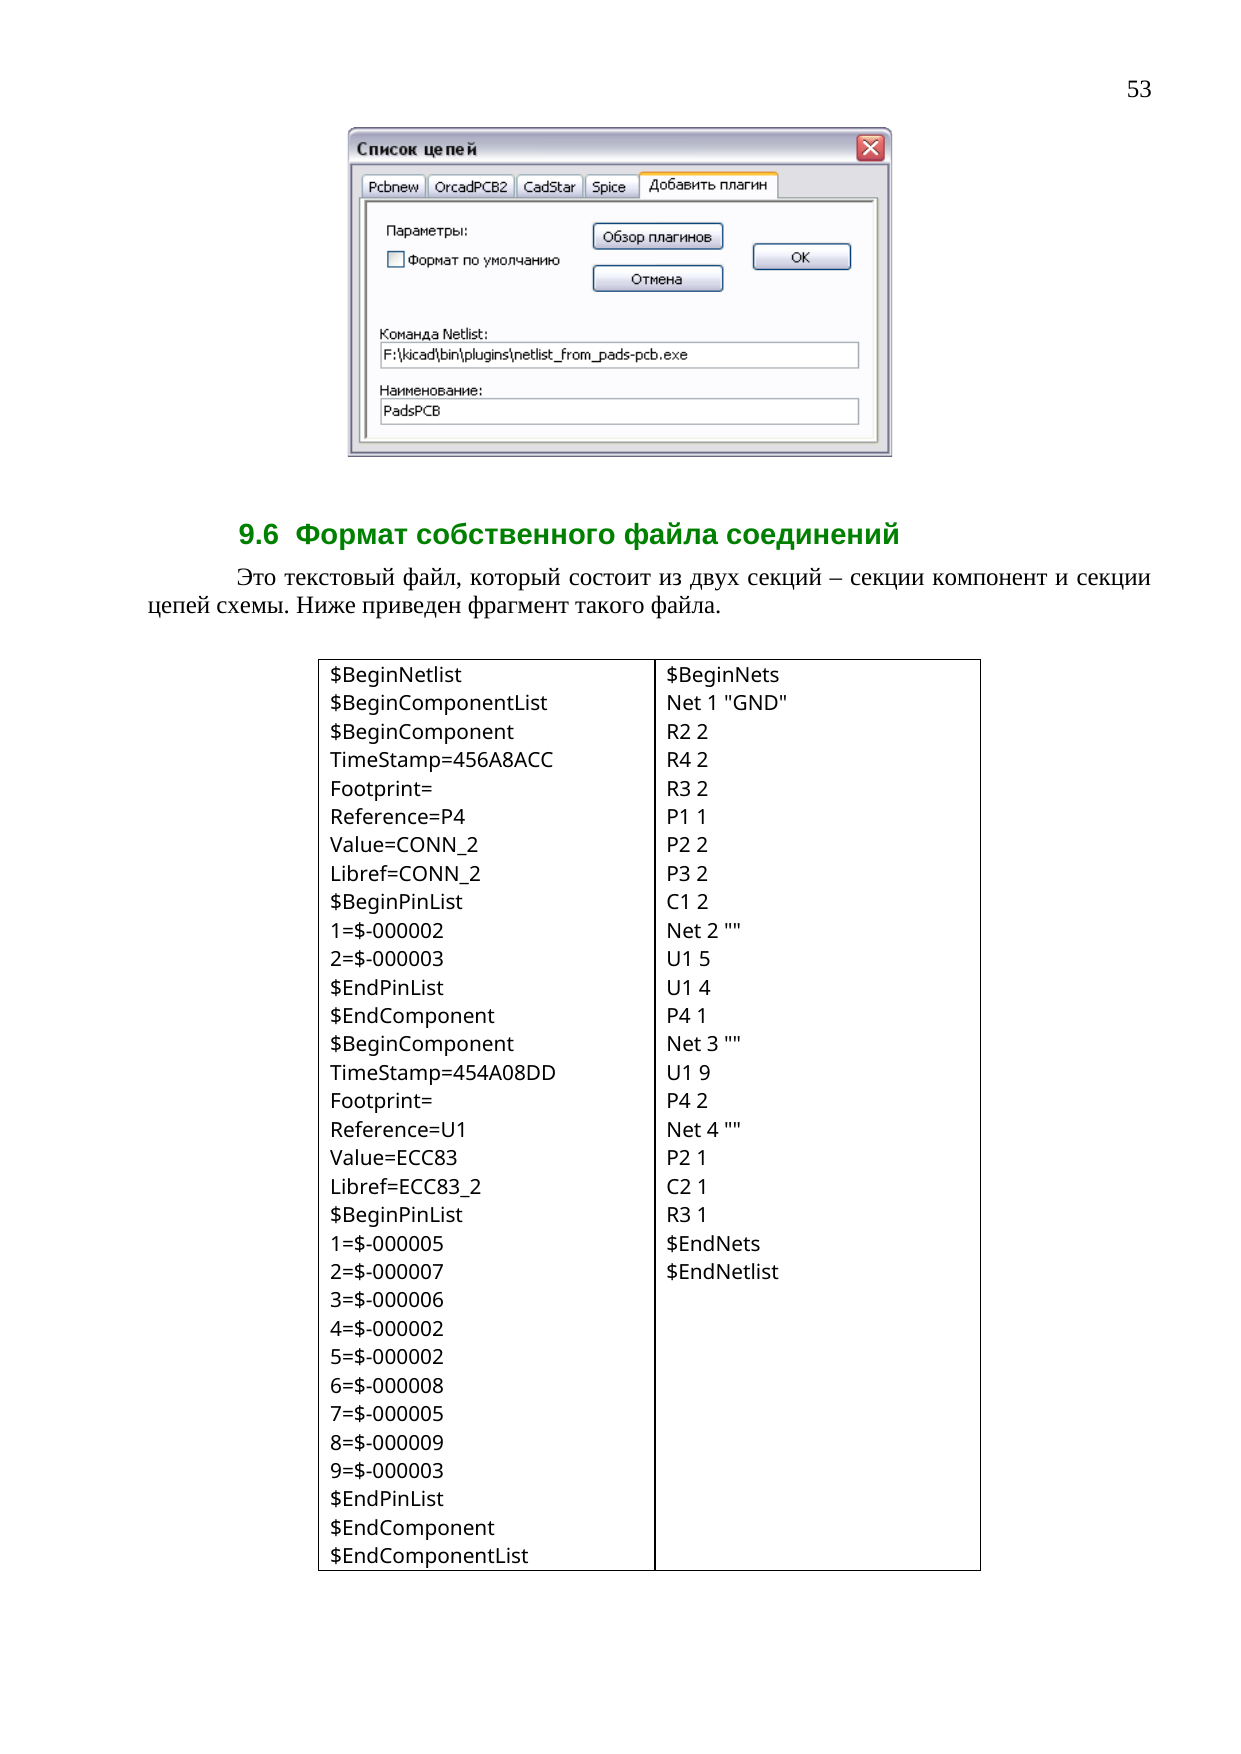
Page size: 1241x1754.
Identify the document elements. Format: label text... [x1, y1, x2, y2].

picture [347, 127, 893, 457]
text Это текстовый файл, который состоит из двух секций – секции компонент и секции цепей схемы. Ниже приведен фрагмент такого файла. [148, 563, 1152, 619]
subtitle Формат собственного файла соединений [238, 518, 1152, 551]
table_header $BeginNetlist $BeginComponentList $BeginComponent TimeStamp=456A8ACC Footprint= Reference=P4 Value=CONN_2 Libref=CONN_2 $BeginPinList 1=$-000002 2=$-000003 $EndPinList $EndComponent $BeginComponent TimeStamp=454A08DD Footprint= Reference=U1 Value=ECC83 Libref=ECC83_2 $BeginPinList 1=$-000005 2=$-000007 3=$-000006 4=$-000002 5=$-000002 6=$-000008 7=$-000005 8=$-000009 9=$-000003 $EndPinList $EndComponent $EndComponentList [319, 660, 654, 1570]
table_header $BeginNets Net 1 "GND" R2 2 R4 2 R3 2 P1 1 P2 2 P3 2 C1 2 Net 2 "" U1 5 U1 4 P4 1 Net 3 "" U1 9 P4 2 Net 4 "" P2 1 C2 1 R3 1 $EndNets $EndNetlist [656, 660, 980, 1570]
